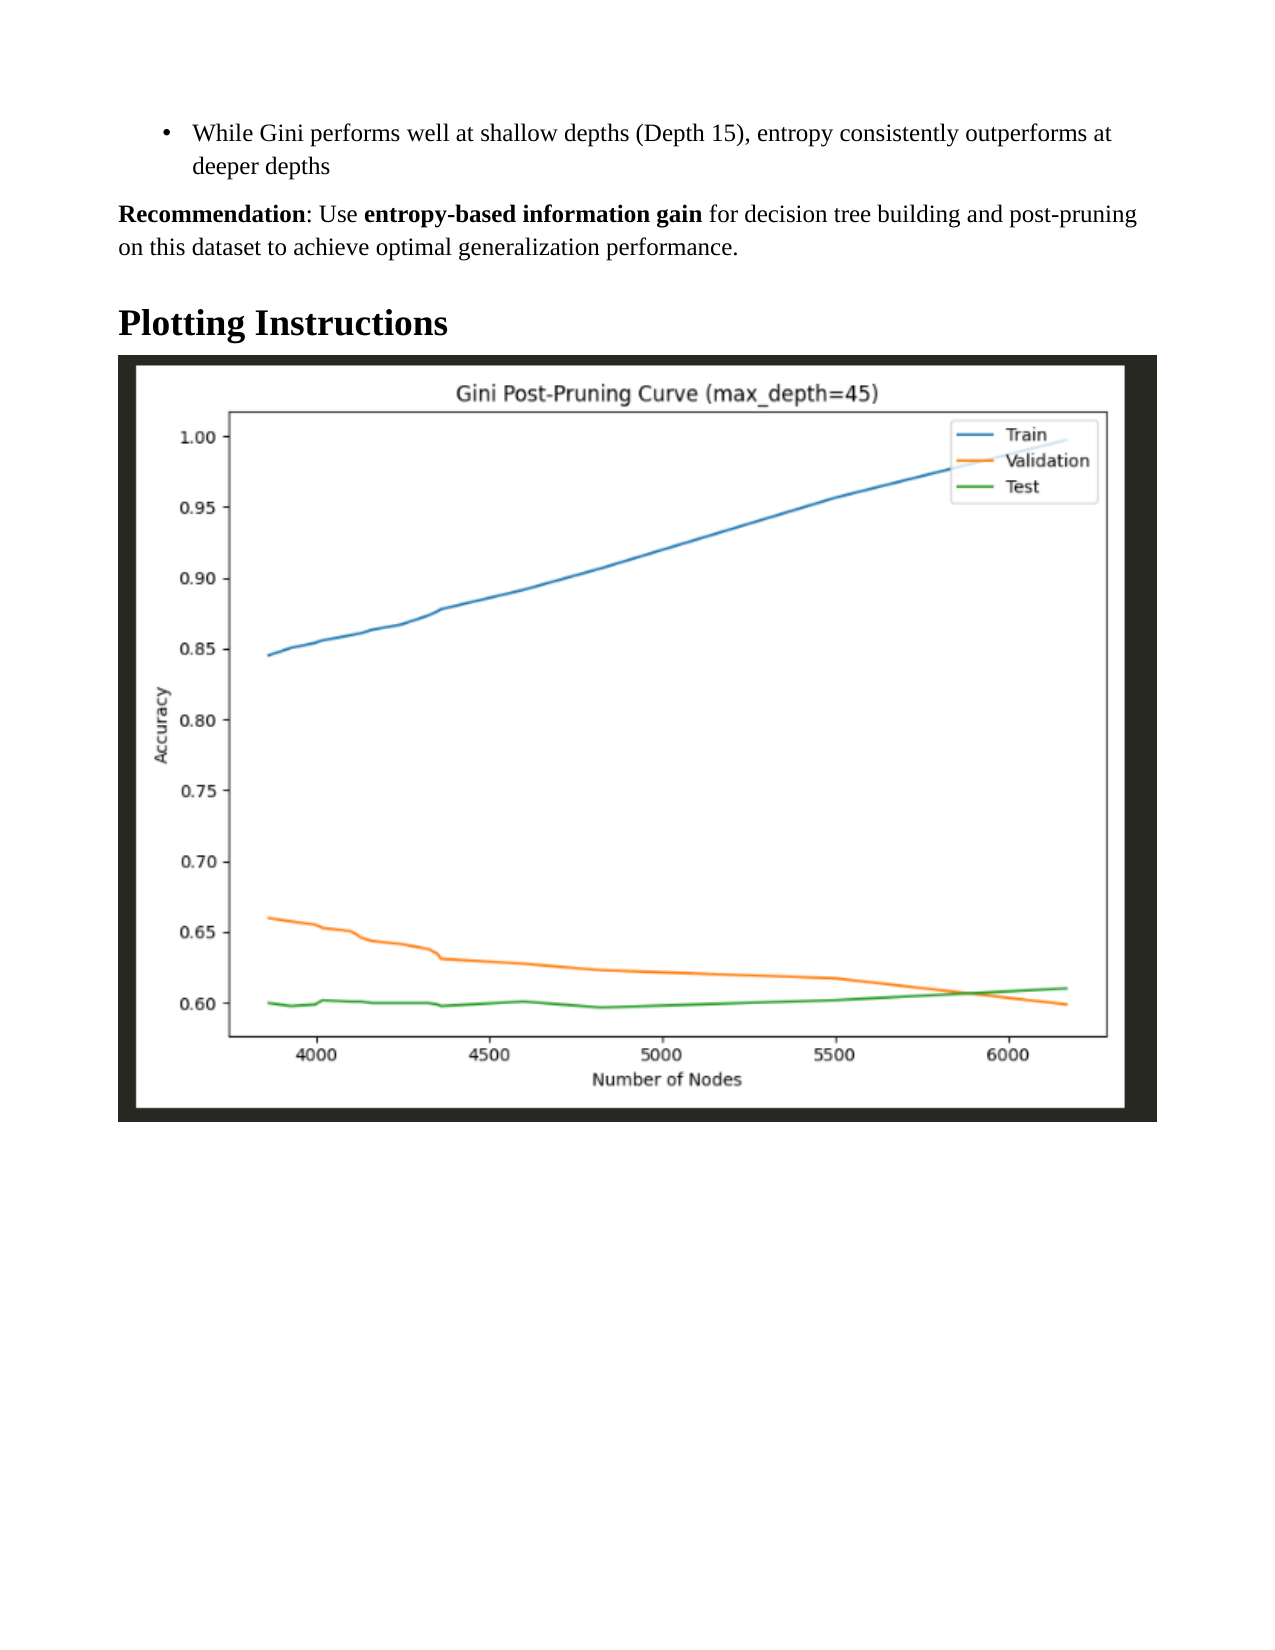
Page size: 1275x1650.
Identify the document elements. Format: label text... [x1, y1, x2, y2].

subtitle Plotting Instructions [118, 300, 1157, 343]
text Recommendation: Use entropy-based information gain for decision tree building and post-pruning on this dataset to achieve optimal generalization performance. [118, 199, 1157, 261]
list While Gini performs well at shallow depths (Depth 15), entropy consistently outperforms at deeper depths [162, 118, 1157, 180]
picture [118, 355, 1157, 1122]
